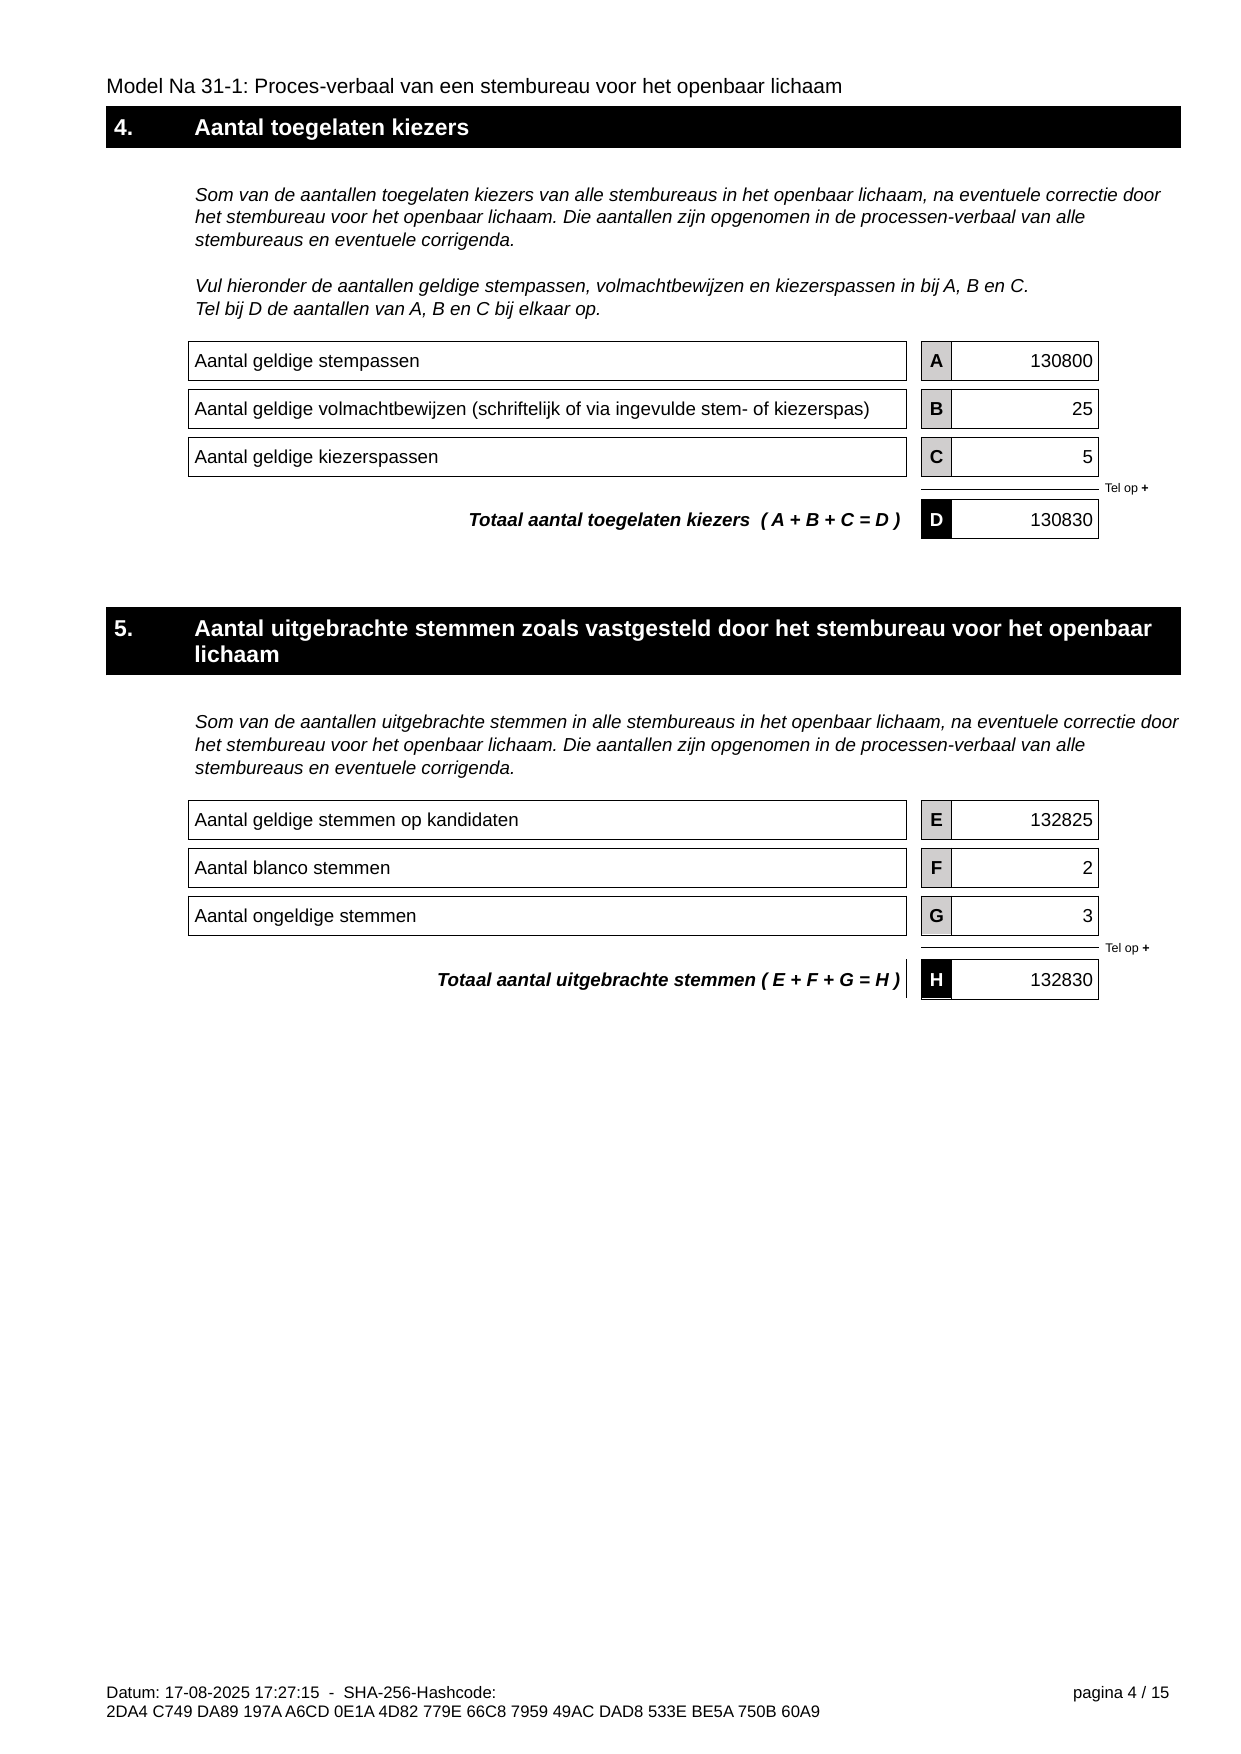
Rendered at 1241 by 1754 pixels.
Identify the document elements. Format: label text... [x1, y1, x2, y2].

table_cell B [922, 390, 951, 428]
table_cell [106, 935, 188, 959]
table_cell [106, 848, 188, 887]
table_cell [106, 959, 188, 998]
text Vul hieronder de aantallen geldige stempassen, volmachtbewijzen en kiezerspassen in bij A, B en C. [195, 274, 1181, 297]
table_cell [106, 499, 188, 538]
table_cell [1099, 437, 1181, 476]
table_cell [907, 959, 921, 998]
table_cell 2 [952, 849, 1098, 887]
table_cell Aantal blanco stemmen [189, 849, 906, 887]
table_cell [906, 935, 921, 959]
table_cell [188, 936, 906, 959]
table_cell C [922, 438, 951, 476]
table_cell Aantal ongeldige stemmen [189, 897, 906, 934]
table_cell H [922, 960, 951, 998]
table_cell [106, 437, 188, 476]
table_header [106, 341, 188, 380]
table_header [907, 800, 921, 839]
table_cell [106, 380, 1181, 389]
table_cell [188, 477, 906, 499]
table_cell [106, 428, 1181, 437]
table_cell [907, 848, 921, 887]
table_cell F [922, 849, 951, 887]
table_cell [1099, 959, 1181, 998]
text Tel bij D de aantallen van A, B en C bij elkaar op. [195, 297, 1181, 319]
table_cell [951, 948, 1098, 959]
table_cell 3 [952, 897, 1098, 934]
table_cell [907, 389, 921, 428]
table_cell [921, 490, 1098, 499]
table_cell Aantal geldige volmachtbewijzen (schriftelijk of via ingevulde stem- of kiezerspas) [189, 390, 906, 428]
table_cell [906, 476, 921, 499]
table_header 130800 [952, 342, 1098, 380]
table_cell Totaal aantal toegelaten kiezers ( A + B + C = D ) [188, 499, 906, 538]
table_cell 130830 [952, 500, 1098, 538]
table_cell [106, 389, 188, 428]
table_cell [106, 887, 1181, 896]
table_cell [906, 499, 921, 538]
table_cell [106, 839, 1181, 848]
table_cell Tel op + [1099, 935, 1181, 959]
table_cell [1099, 896, 1181, 934]
table_cell [907, 896, 921, 934]
table_cell [1099, 499, 1181, 538]
table_header A [922, 342, 951, 380]
table_header [106, 800, 188, 839]
table_header Aantal geldige stempassen [189, 342, 906, 380]
table_header [907, 341, 921, 380]
table_header Aantal geldige stemmen op kandidaten [189, 801, 906, 839]
table_cell [106, 476, 188, 499]
table_cell 132830 [952, 960, 1098, 998]
table_cell [951, 936, 1098, 947]
table_cell [921, 477, 1098, 488]
table_header E [922, 801, 951, 839]
table_cell Aantal geldige kiezerspassen [189, 438, 906, 476]
subtitle Aantal toegelaten kiezers [111, 111, 1177, 143]
table_cell G [922, 897, 951, 934]
table_cell [1099, 848, 1181, 887]
table_cell 25 [952, 390, 1098, 428]
table_cell [921, 936, 951, 947]
table_header [1099, 800, 1181, 839]
table_header [1099, 341, 1181, 380]
table_cell Totaal aantal uitgebrachte stemmen ( E + F + G = H ) [188, 959, 906, 998]
table_cell D [922, 500, 951, 538]
table_cell [106, 896, 188, 934]
text Som van de aantallen toegelaten kiezers van alle stembureaus in het openbaar lichaam, na eventuele correctie door het stembureau voor het openbaar lichaam. Die aantallen zijn opgenomen in de processen-verbaal van alle stembureaus en eventuele corrigenda. [195, 182, 1181, 251]
table_header 132825 [952, 801, 1098, 839]
subtitle Aantal uitgebrachte stemmen zoals vastgesteld door het stembureau voor het openbaar lichaam [111, 612, 1177, 671]
text Som van de aantallen uitgebrachte stemmen in alle stembureaus in het openbaar lichaam, na eventuele correctie door het stembureau voor het openbaar lichaam. Die aantallen zijn opgenomen in de processen-verbaal van alle stembureaus en eventuele corrigenda. [195, 709, 1181, 778]
table_cell [1099, 389, 1181, 428]
table_cell 5 [952, 438, 1098, 476]
table_cell Tel op + [1099, 476, 1181, 499]
table_cell [921, 948, 951, 959]
table_cell [907, 437, 921, 476]
